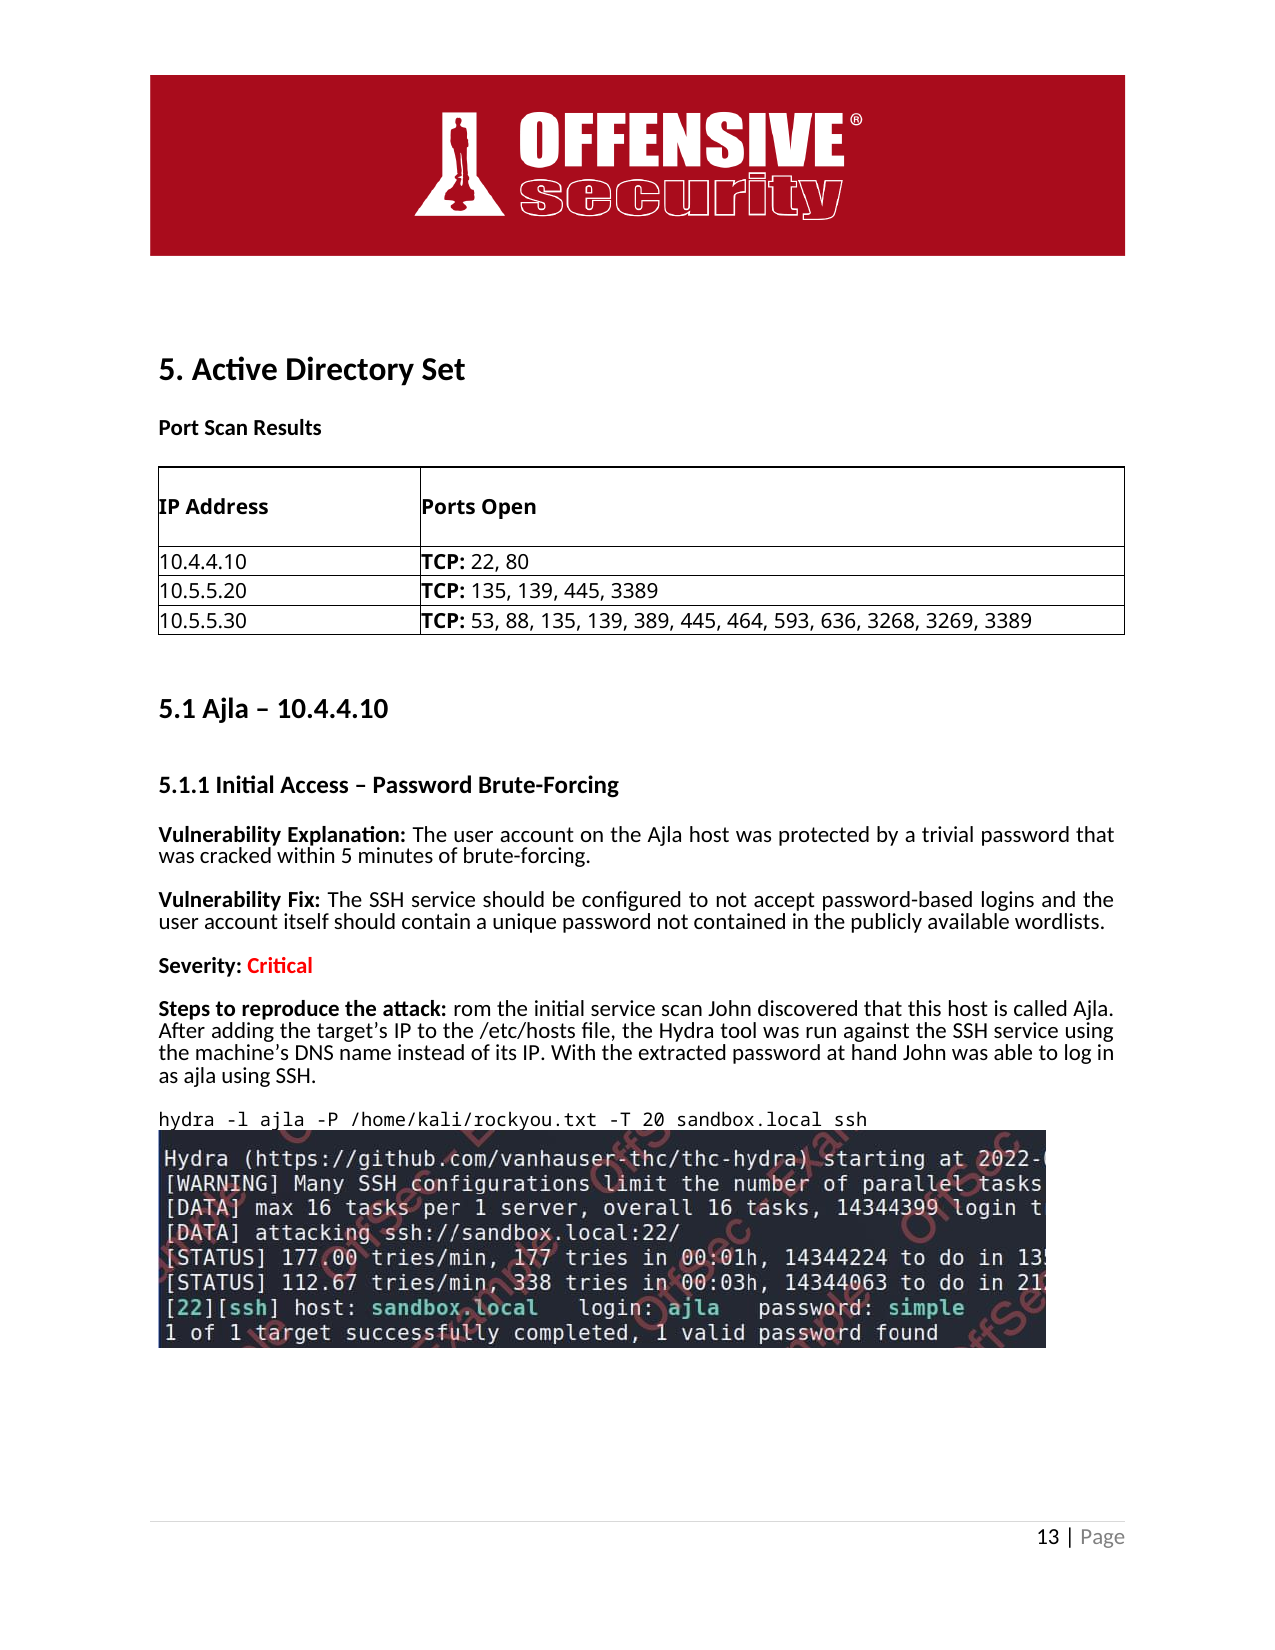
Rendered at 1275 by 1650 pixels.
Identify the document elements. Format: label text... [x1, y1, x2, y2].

table_cell 5. Active Directory Set Port Scan Results 5.1 Ajla – 10.4.4.10 5.1.1 Initial Access – Password Brute-Forcing Vulnerability Explanation: The user account on the Ajla host was protected by a trivial password that was cracked within 5 minutes of brute-forcing. Vulnerability Fix: The SSH service should be configured to not accept password-based logins and the user account itself should contain a unique password not contained in the publicly available wordlists. Severity: Critical Steps to reproduce the attack: rom the initial service scan John discovered that this host is called Ajla. After adding the target’s IP to the /etc/hosts file, the Hydra tool was run against the SSH service using the machine’s DNS name instead of its IP. With the extracted password at hand John was able to log in as ajla using SSH. hydra -l ajla -P /home/kali/rockyou.txt -T 20 sandbox.local ssh [151, 314, 1124, 1482]
picture [158, 1130, 1046, 1348]
table_header Ports Open [421, 468, 1124, 546]
table_header IP Address [159, 468, 420, 546]
table_cell 10.5.5.30 [159, 606, 420, 634]
table_cell TCP: 135, 139, 445, 3389 [421, 576, 1124, 605]
table_cell 10.4.4.10 [159, 547, 420, 575]
table_cell TCP: 22, 80 [421, 547, 1124, 575]
picture [150, 75, 1125, 256]
table_cell TCP: 53, 88, 135, 139, 389, 445, 464, 593, 636, 3268, 3269, 3389 [421, 606, 1124, 634]
table_cell 10.5.5.20 [159, 576, 420, 605]
